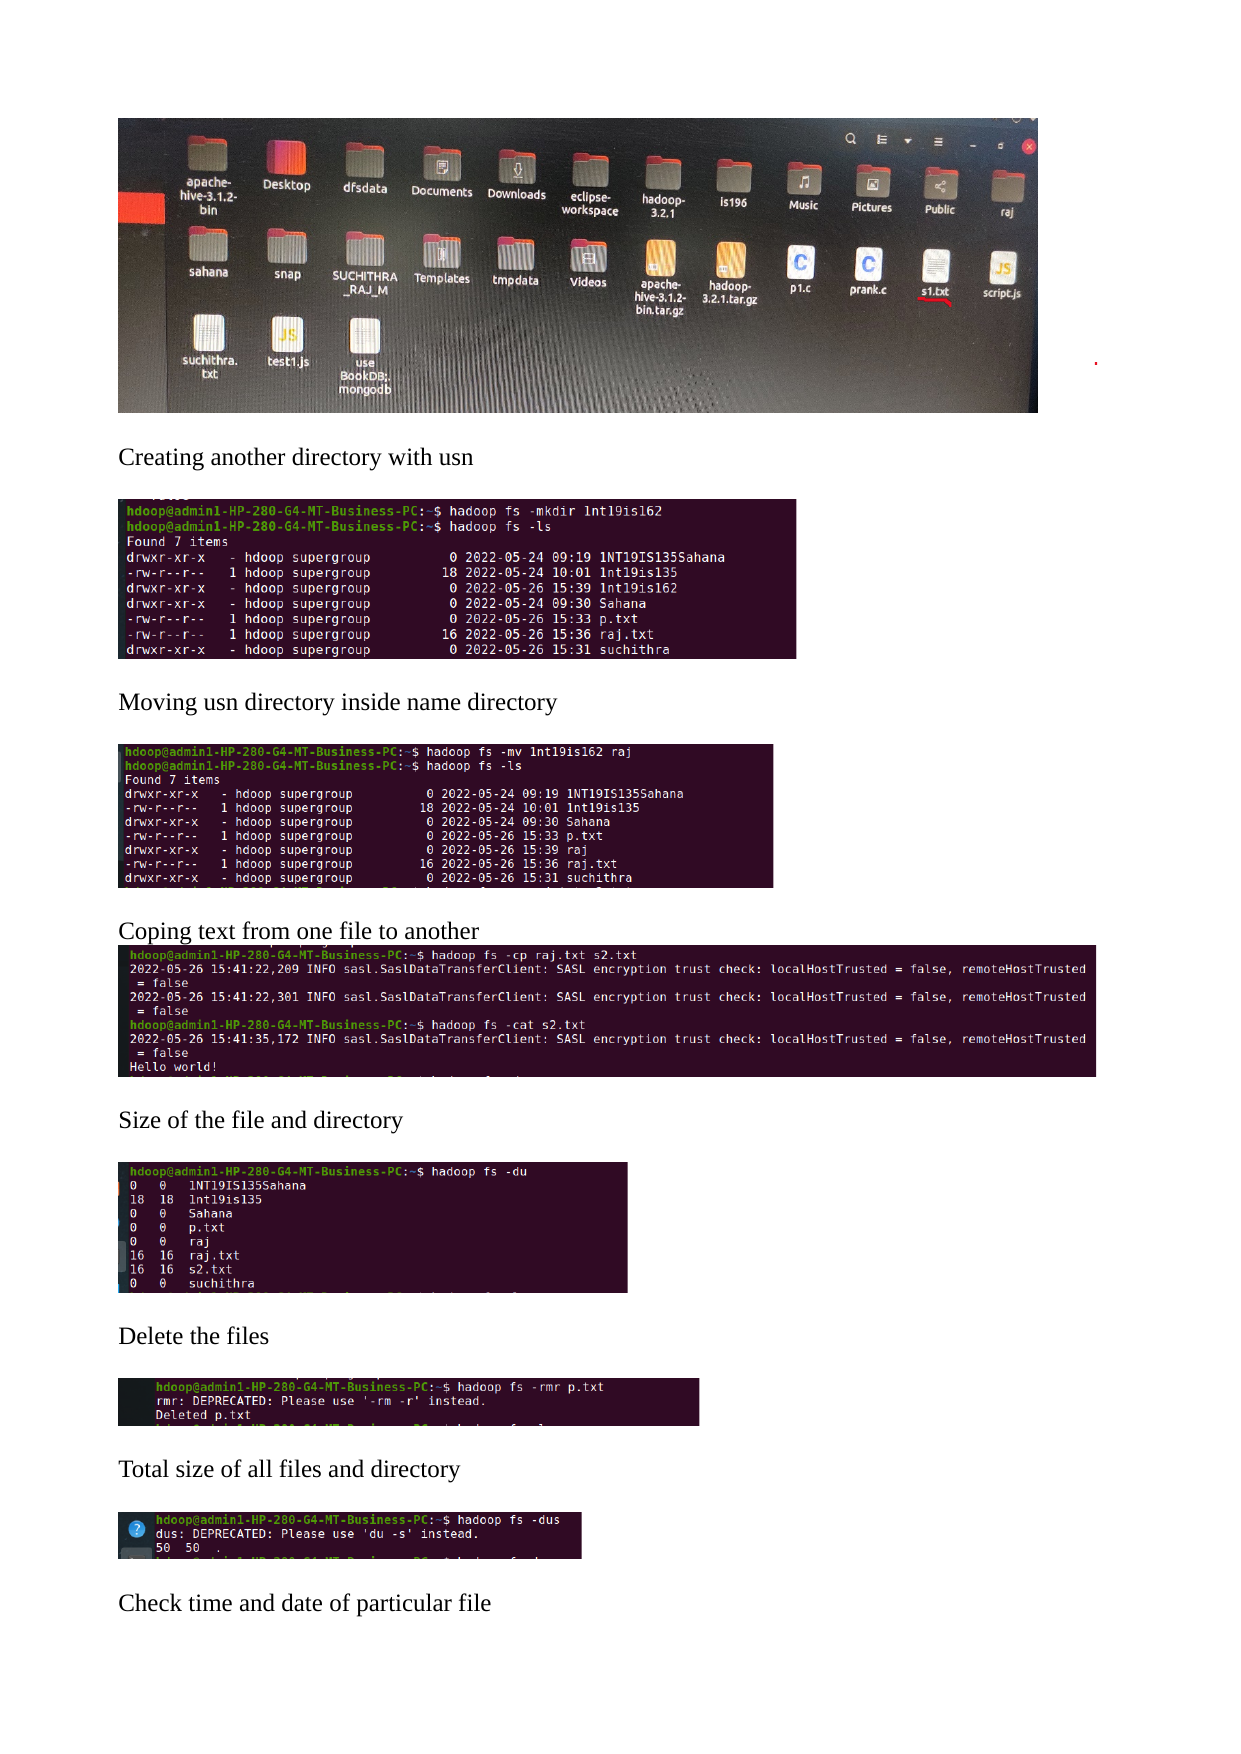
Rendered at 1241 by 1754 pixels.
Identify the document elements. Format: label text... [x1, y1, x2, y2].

text Moving usn directory inside name directory [118, 687, 1122, 716]
text Delete the files [118, 1321, 1122, 1350]
text Check time and date of particular file [118, 1588, 1122, 1616]
text Total size of all files and directory [118, 1454, 1122, 1483]
text Size of the file and directory [118, 1105, 1122, 1134]
text Creating another directory with usn [118, 442, 1122, 470]
text Coping text from one file to another [118, 916, 1122, 945]
